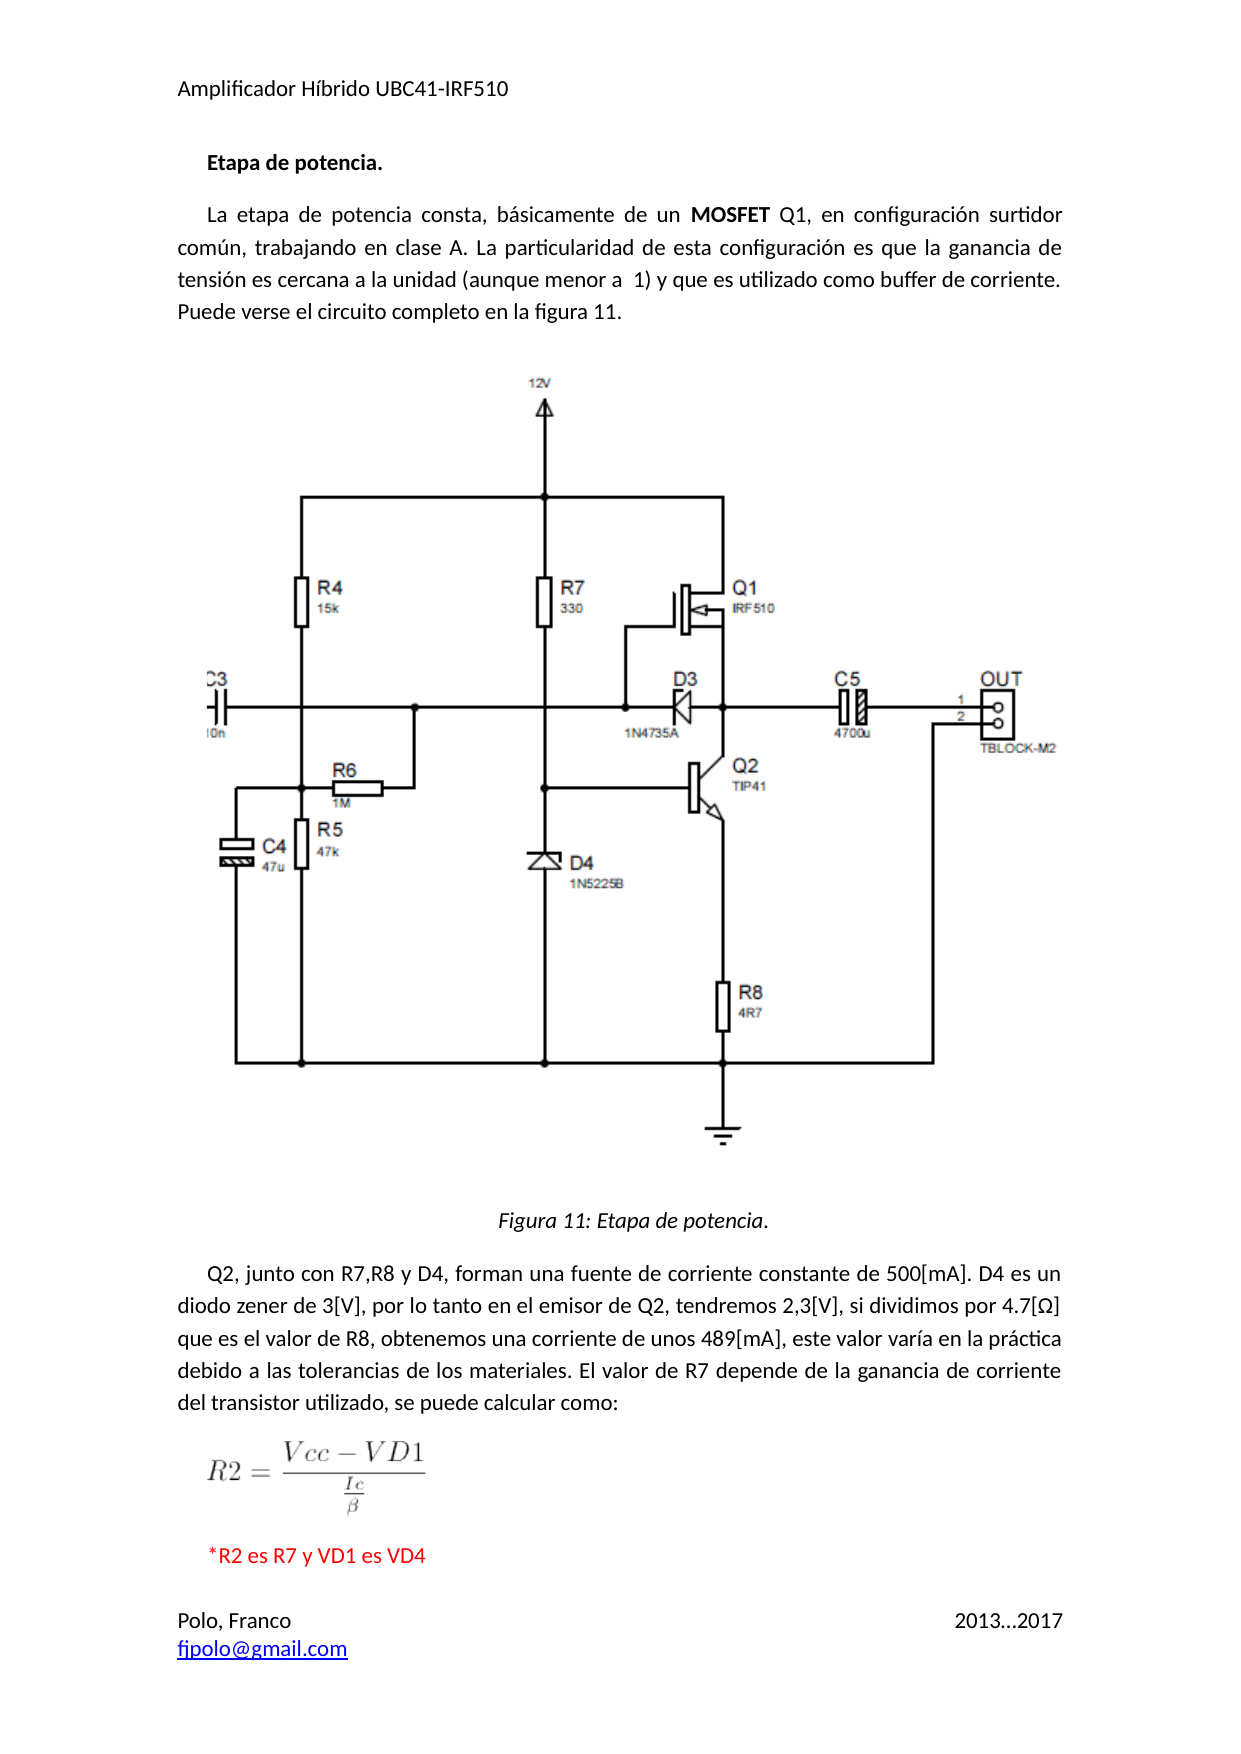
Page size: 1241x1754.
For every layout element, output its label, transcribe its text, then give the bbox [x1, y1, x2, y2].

text *R2 es R7 y VD1 es VD4 [177, 1541, 1063, 1569]
text Figura 11: Etapa de potencia. [177, 1206, 1063, 1234]
text Etapa de potencia. [177, 148, 1063, 176]
text La etapa de potencia consta, básicamente de un MOSFET Q1, en configuración surtidor común, trabajando en clase A. La particularidad de esta configuración es que la ganancia de tensión es cercana a la unidad (aunque menor a 1) y que es utilizado como buffer de corriente. Puede verse el circuito completo en la figura 11. [177, 201, 1063, 325]
text Q2, junto con R7,R8 y D4, forman una fuente de corriente constante de 500[mA]. D4 es un diodo zener de 3[V], por lo tanto en el emisor de Q2, tendremos 2,3[V], si dividimos por 4.7[Ω] que es el valor de R8, obtenemos una corriente de unos 489[mA], este valor varía en la práctica debido a las tolerancias de los materiales. El valor de R7 depende de la ganancia de corriente del transistor utilizado, se puede calcular como: [177, 1259, 1063, 1416]
